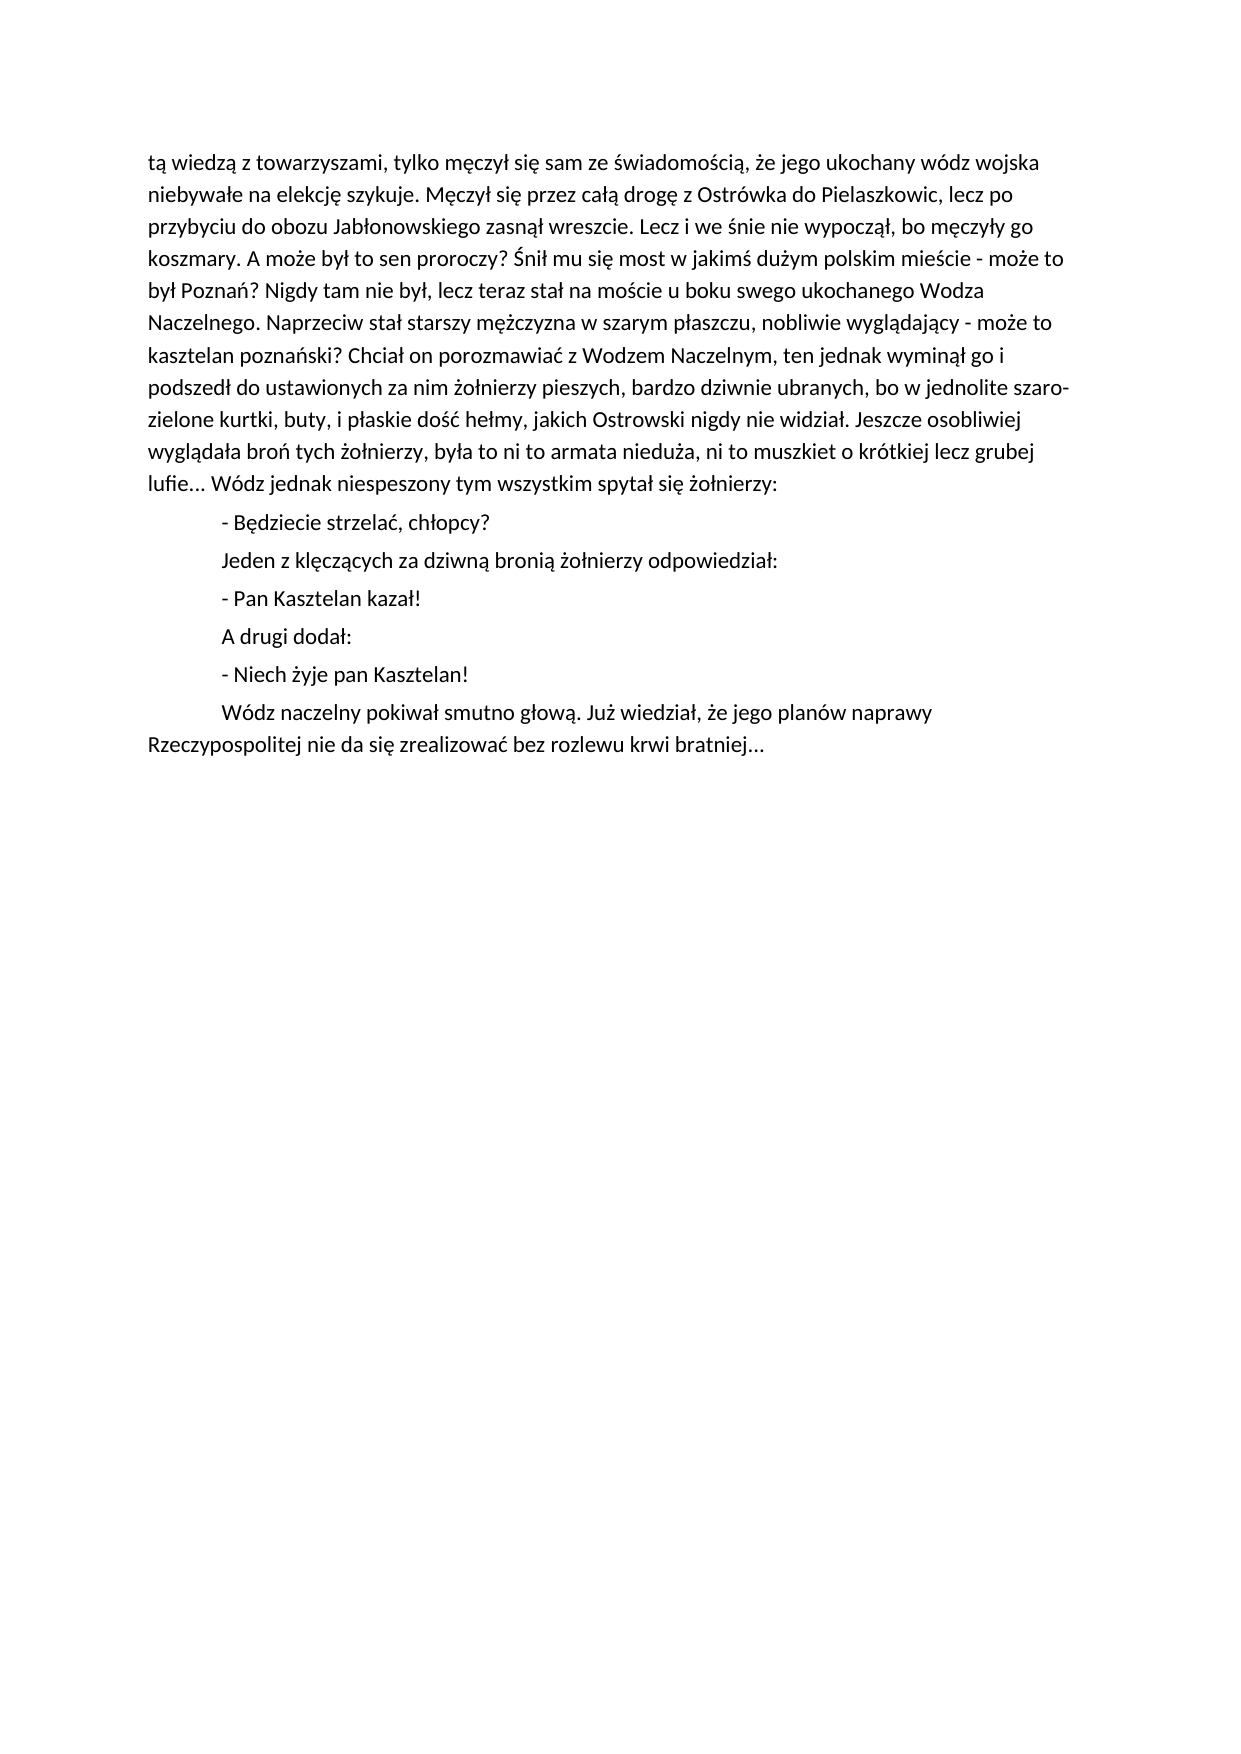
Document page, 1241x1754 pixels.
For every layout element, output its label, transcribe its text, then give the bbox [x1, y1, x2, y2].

text - Będziecie strzelać, chłopcy? [221, 508, 1093, 536]
text - Niech żyje pan Kasztelan! [221, 660, 1093, 688]
text - Pan Kasztelan kazał! [221, 584, 1093, 612]
text Jeden z klęczących za dziwną bronią żołnierzy odpowiedział: [148, 546, 1093, 574]
text tą wiedzą z towarzyszami, tylko męczył się sam ze świadomością, że jego ukochany wódz wojska niebywałe na elekcję szykuje. Męczył się przez całą drogę z Ostrówka do Pielaszkowic, lecz po przybyciu do obozu Jabłonowskiego zasnął wreszcie. Lecz i we śnie nie wypoczął, bo męczyły go koszmary. A może był to sen proroczy? Śnił mu się most w jakimś dużym polskim mieście - może to był Poznań? Nigdy tam nie był, lecz teraz stał na moście u boku swego ukochanego Wodza Naczelnego. Naprzeciw stał starszy mężczyzna w szarym płaszczu, nobliwie wyglądający - może to kasztelan poznański? Chciał on porozmawiać z Wodzem Naczelnym, ten jednak wyminął go i podszedł do ustawionych za nim żołnierzy pieszych, bardzo dziwnie ubranych, bo w jednolite szaro-zielone kurtki, buty, i płaskie dość hełmy, jakich Ostrowski nigdy nie widział. Jeszcze osobliwiej wyglądała broń tych żołnierzy, była to ni to armata nieduża, ni to muszkiet o krótkiej lecz grubej lufie... Wódz jednak niespeszony tym wszystkim spytał się żołnierzy: [148, 148, 1093, 497]
text Wódz naczelny pokiwał smutno głową. Już wiedział, że jego planów naprawy Rzeczypospolitej nie da się zrealizować bez rozlewu krwi bratniej... [148, 698, 1093, 758]
text A drugi dodał: [148, 622, 1093, 650]
